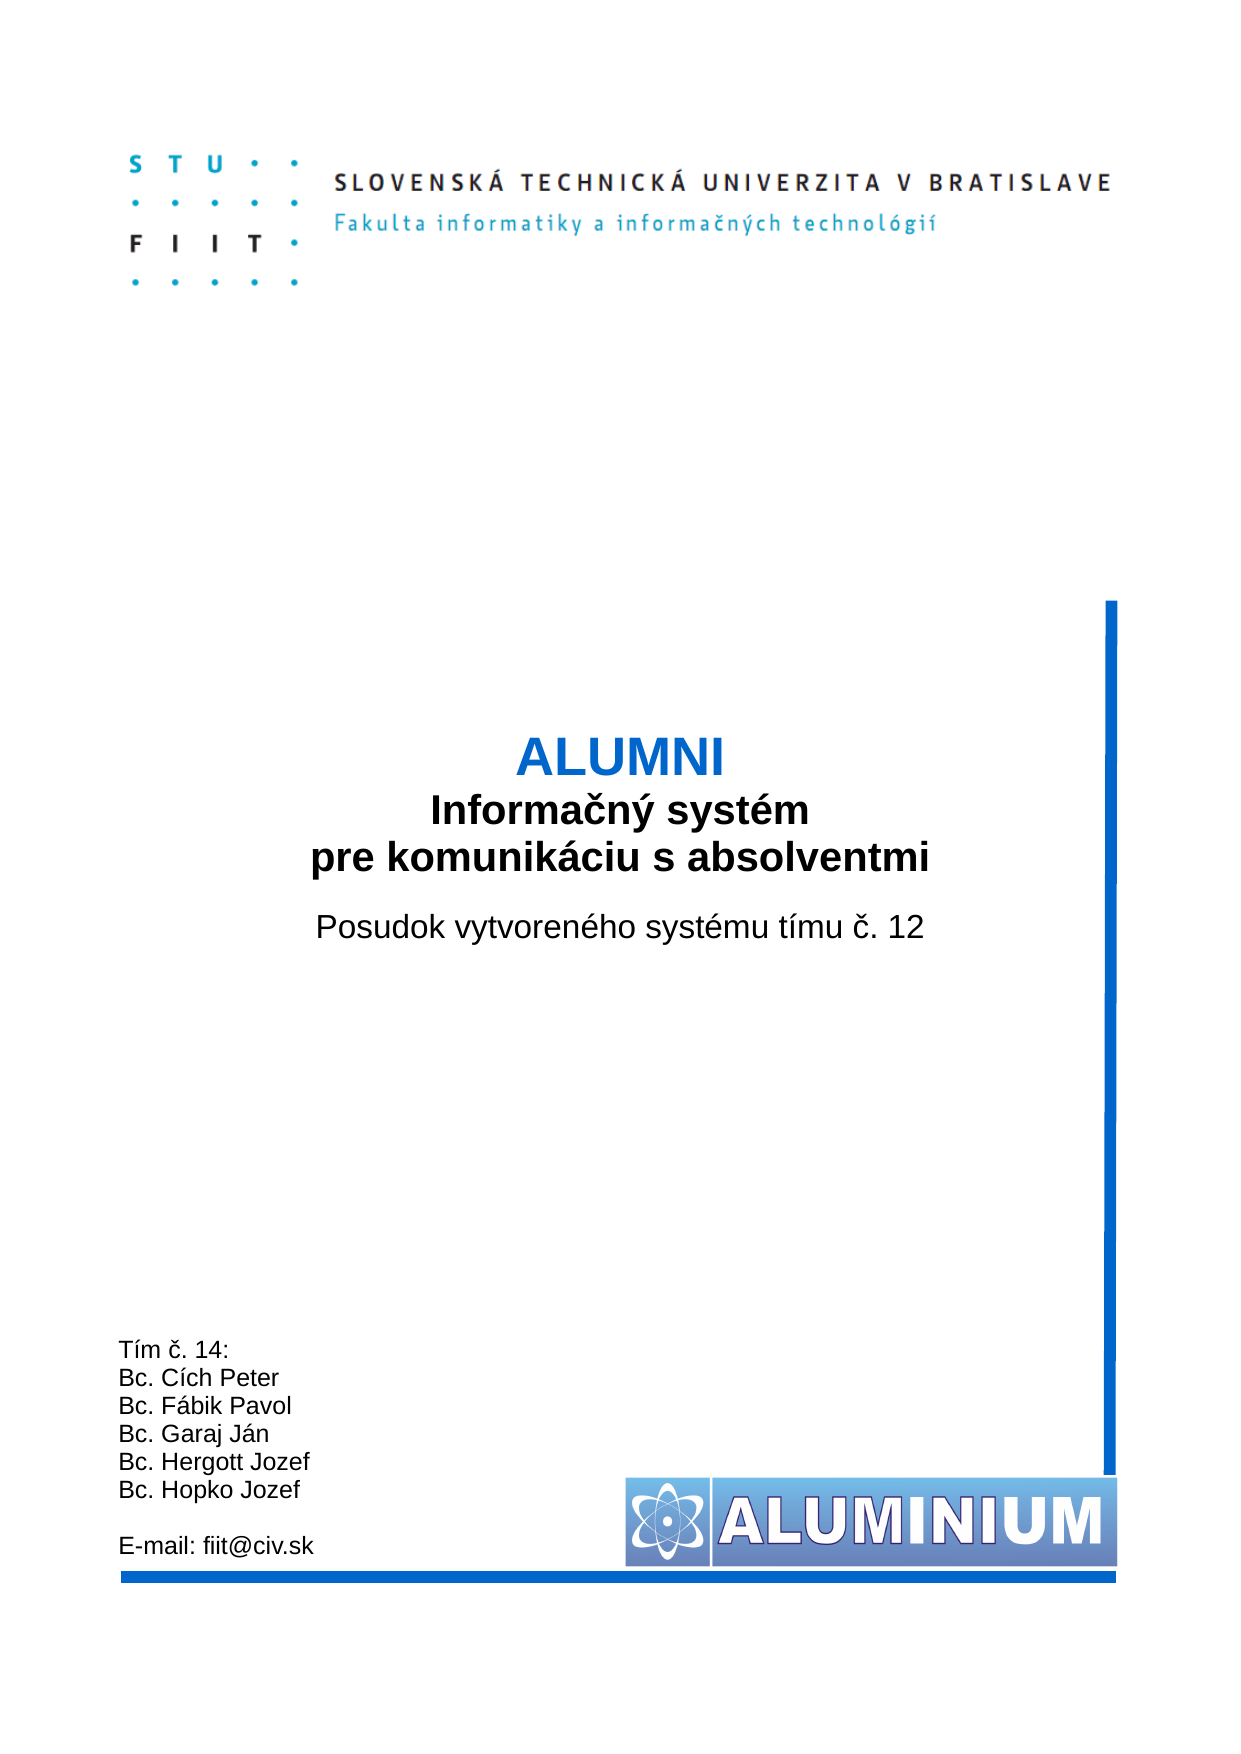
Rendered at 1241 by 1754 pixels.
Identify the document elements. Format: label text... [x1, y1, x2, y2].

text pre komunikáciu s absolventmi [118, 834, 1105, 880]
text Posudok vytvoreného systému tímu č. 12 [118, 908, 1104, 945]
text Bc. Fábik Pavol [118, 1392, 1103, 1420]
text E-mail: fiit@civ.sk [118, 1532, 625, 1559]
text Bc. Hopko Jozef [118, 1476, 625, 1504]
text Tím č. 14: [118, 1336, 1104, 1364]
text Bc. Hergott Jozef [118, 1448, 1103, 1476]
text ALUMNI [118, 727, 1105, 787]
text [1117, 727, 1122, 787]
picture [118, 118, 1122, 308]
text Informačný systém [118, 787, 1105, 834]
text Bc. Cích Peter [118, 1364, 1103, 1392]
text Bc. Garaj Ján [118, 1420, 1103, 1448]
picture [625, 1475, 1118, 1567]
